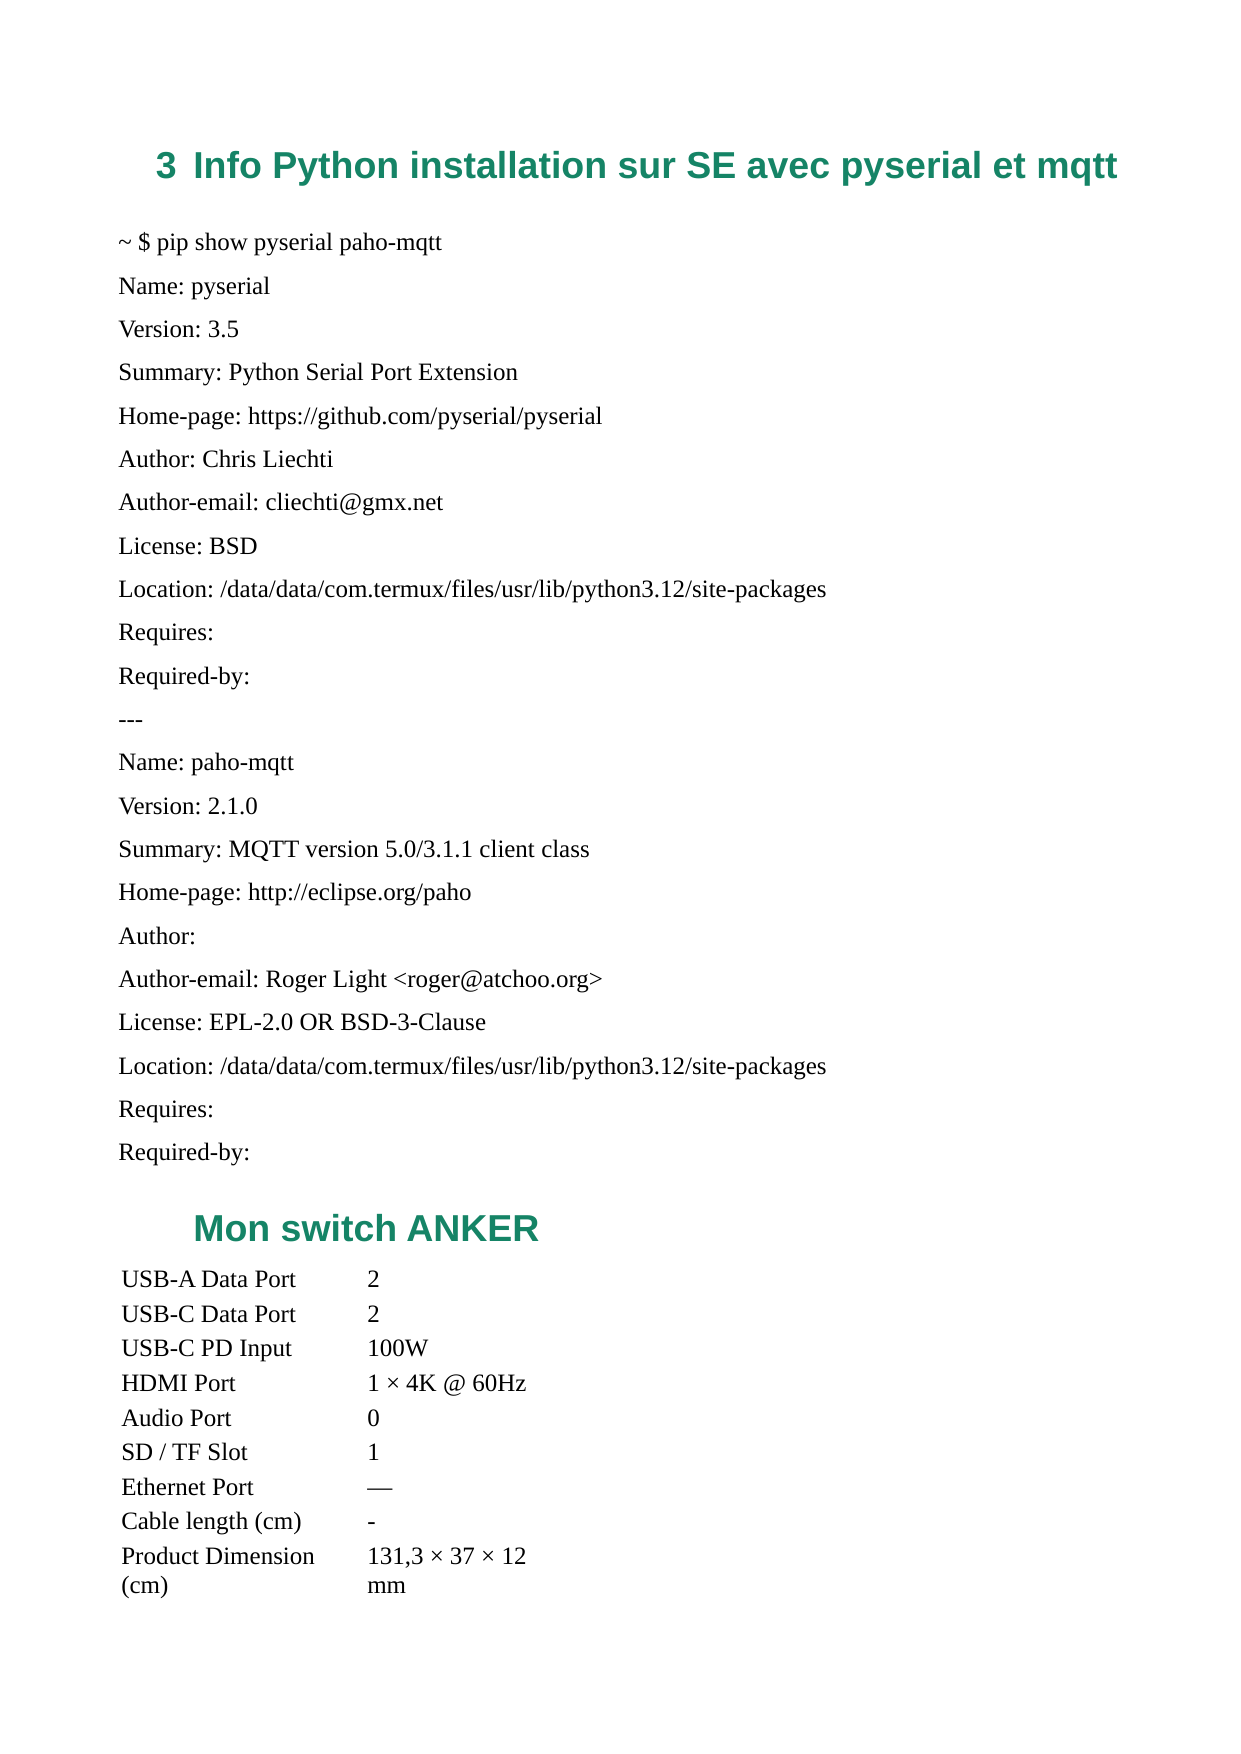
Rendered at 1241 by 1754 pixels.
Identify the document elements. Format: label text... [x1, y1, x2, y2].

table_cell [1040, 1400, 1122, 1434]
text Requires: [118, 617, 1122, 646]
text Name: pyserial [118, 271, 1122, 299]
text Home-page: http://eclipse.org/paho [118, 877, 1122, 906]
text Home-page: https://github.com/pyserial/pyserial [118, 401, 1122, 429]
text Version: 3.5 [118, 314, 1122, 343]
table_cell 100W [364, 1331, 568, 1365]
text Author-email: Roger Light <roger@atchoo.org> [118, 964, 1122, 993]
table_cell [734, 1469, 807, 1503]
text --- [118, 704, 1122, 733]
table_cell [807, 1331, 885, 1365]
table_cell [734, 1504, 807, 1538]
table_cell [1040, 1331, 1122, 1365]
table_cell [734, 1365, 807, 1400]
table_cell [885, 1331, 962, 1365]
subtitle Info Python installation sur SE avec pyserial et mqtt [156, 143, 1122, 186]
table_cell [734, 1538, 1122, 1601]
table_cell 0 [364, 1400, 568, 1434]
text Summary: MQTT version 5.0/3.1.1 client class [118, 834, 1122, 863]
table_cell [885, 1296, 962, 1331]
text Location: /data/data/com.termux/files/usr/lib/python3.12/site-packages [118, 574, 1122, 603]
table_cell [885, 1469, 962, 1503]
table_cell [1040, 1434, 1122, 1469]
table_cell [568, 1538, 733, 1601]
text License: EPL-2.0 OR BSD-3-Clause [118, 1007, 1122, 1036]
table_header [807, 1261, 885, 1296]
table_cell [807, 1296, 885, 1331]
table_cell [1040, 1365, 1122, 1400]
table_header [1040, 1261, 1122, 1296]
table_cell Audio Port [118, 1400, 364, 1434]
table_cell [962, 1504, 1039, 1538]
table_cell [807, 1400, 885, 1434]
text Author-email: cliechti@gmx.net [118, 487, 1122, 516]
text Required-by: [118, 661, 1122, 689]
table_cell [885, 1434, 962, 1469]
table_cell [1040, 1296, 1122, 1331]
table_cell [568, 1434, 733, 1469]
table_cell — [364, 1469, 568, 1503]
table_cell [568, 1365, 733, 1400]
subtitle Mon switch ANKER [156, 1206, 1122, 1249]
table_cell [885, 1365, 962, 1400]
text Author: [118, 921, 1122, 949]
table_cell [885, 1504, 962, 1538]
table_cell 131,3 × 37 × 12 mm [364, 1538, 568, 1601]
table_cell [734, 1434, 807, 1469]
table_cell [1040, 1469, 1122, 1503]
text License: BSD [118, 531, 1122, 559]
table_cell [962, 1400, 1039, 1434]
table_cell [962, 1296, 1039, 1331]
text Location: /data/data/com.termux/files/usr/lib/python3.12/site-packages [118, 1051, 1122, 1079]
table_cell SD / TF Slot [118, 1434, 364, 1469]
table_header 2 [364, 1261, 568, 1296]
table_cell Cable length (cm) [118, 1504, 364, 1538]
table_cell [568, 1400, 733, 1434]
table_cell [962, 1434, 1039, 1469]
table_cell 1 [364, 1434, 568, 1469]
table_header [885, 1261, 962, 1296]
table_cell [734, 1296, 807, 1331]
table_cell Ethernet Port [118, 1469, 364, 1503]
table_cell [807, 1434, 885, 1469]
table_cell [807, 1469, 885, 1503]
table_cell 2 [364, 1296, 568, 1331]
table_cell USB-C Data Port [118, 1296, 364, 1331]
table_cell [807, 1365, 885, 1400]
table_header USB-A Data Port [118, 1261, 364, 1296]
text Version: 2.1.0 [118, 791, 1122, 819]
table_cell [962, 1331, 1039, 1365]
table_cell [568, 1296, 733, 1331]
table_cell 1 × 4K @ 60Hz [364, 1365, 568, 1400]
table_header [568, 1261, 733, 1296]
table_cell - [364, 1504, 568, 1538]
table_cell [568, 1469, 733, 1503]
text Requires: [118, 1094, 1122, 1123]
text Name: paho-mqtt [118, 747, 1122, 776]
text Author: Chris Liechti [118, 444, 1122, 473]
table_cell [568, 1504, 733, 1538]
text ~ $ pip show pyserial paho-mqtt [118, 199, 1122, 256]
table_cell [568, 1331, 733, 1365]
table_cell [734, 1400, 807, 1434]
table_cell Product Dimension (cm) [118, 1538, 364, 1601]
table_header [734, 1261, 807, 1296]
table_cell USB-C PD Input [118, 1331, 364, 1365]
table_cell [885, 1400, 962, 1434]
table_cell [734, 1331, 807, 1365]
text Summary: Python Serial Port Extension [118, 357, 1122, 386]
table_cell [962, 1365, 1039, 1400]
table_cell [1040, 1504, 1122, 1538]
table_cell [807, 1504, 885, 1538]
table_cell HDMI Port [118, 1365, 364, 1400]
table_header [962, 1261, 1039, 1296]
text Required-by: [118, 1137, 1122, 1166]
table_cell [962, 1469, 1039, 1503]
